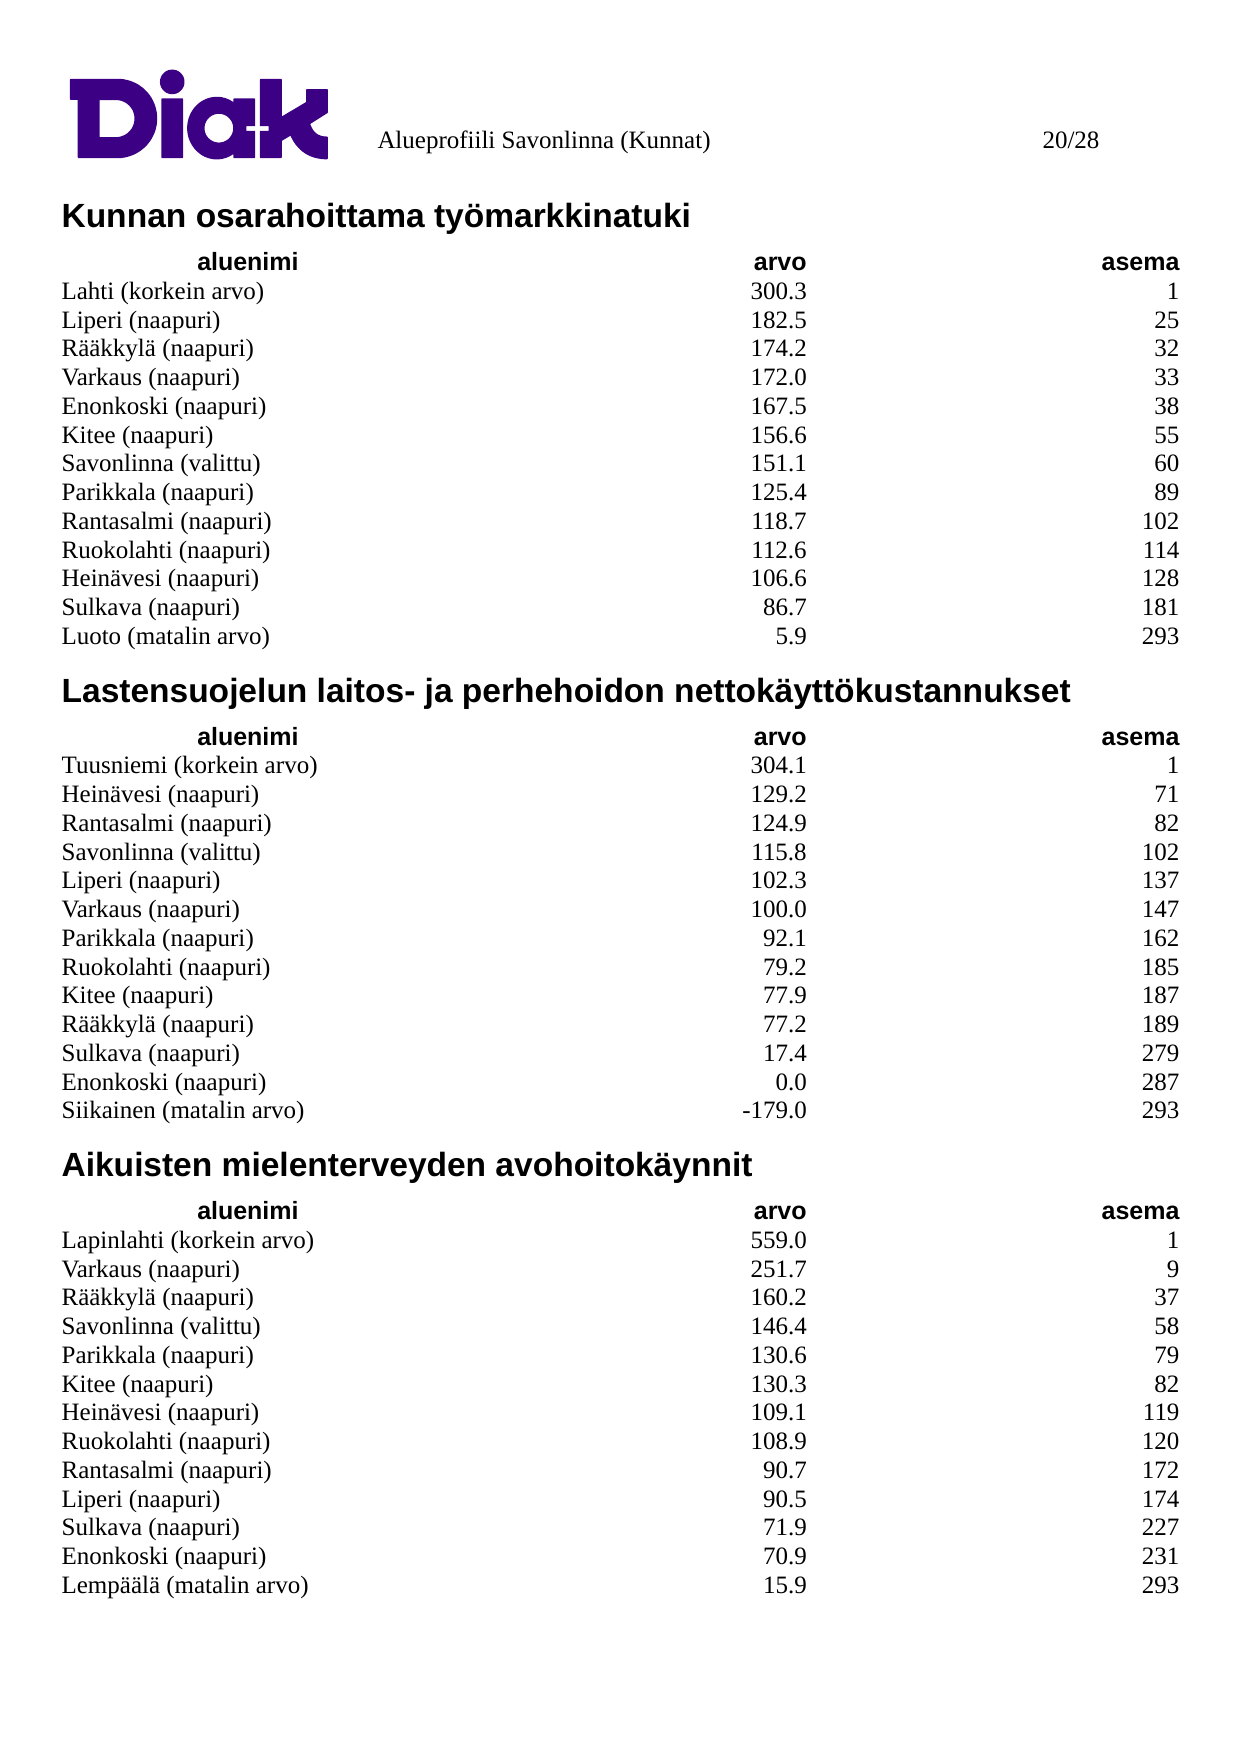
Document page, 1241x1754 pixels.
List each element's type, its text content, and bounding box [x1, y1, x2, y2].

table_cell 156.6 [434, 420, 806, 448]
table_cell 160.2 [434, 1283, 806, 1311]
table_cell 172.0 [434, 362, 806, 391]
table_cell 151.1 [434, 449, 806, 477]
table_cell 130.6 [434, 1340, 806, 1369]
table_cell 187 [806, 981, 1179, 1009]
table_cell Lempäälä (matalin arvo) [61, 1570, 434, 1599]
table_cell Kitee (naapuri) [61, 1369, 434, 1397]
subtitle Lastensuojelun laitos- ja perhehoidon nettokäyttökustannukset [61, 671, 1179, 709]
table_cell Heinävesi (naapuri) [61, 564, 434, 592]
table_cell 293 [806, 1096, 1179, 1124]
table_cell Varkaus (naapuri) [61, 1254, 434, 1282]
table_cell 185 [806, 952, 1179, 981]
table_header arvo [434, 722, 806, 751]
table_header asema [806, 722, 1179, 751]
table_cell Savonlinna (valittu) [61, 837, 434, 866]
table_cell 90.5 [434, 1484, 806, 1512]
table_cell 71.9 [434, 1513, 806, 1541]
table_cell Varkaus (naapuri) [61, 362, 434, 391]
table_cell 182.5 [434, 305, 806, 333]
table_cell 293 [806, 621, 1179, 650]
table_cell 124.9 [434, 808, 806, 837]
table_cell Rantasalmi (naapuri) [61, 808, 434, 837]
table_header aluenimi [61, 247, 434, 276]
table_cell 1 [806, 1225, 1179, 1254]
table_header asema [806, 1196, 1179, 1225]
table_cell 86.7 [434, 592, 806, 621]
table_cell 162 [806, 923, 1179, 952]
table_cell 114 [806, 535, 1179, 563]
table_cell 174 [806, 1484, 1179, 1512]
table_cell 279 [806, 1038, 1179, 1067]
table_cell 287 [806, 1067, 1179, 1096]
table_cell 77.2 [434, 1009, 806, 1038]
table_cell Rääkkylä (naapuri) [61, 334, 434, 362]
table_cell Parikkala (naapuri) [61, 477, 434, 506]
table_cell Kitee (naapuri) [61, 420, 434, 448]
table_cell 227 [806, 1513, 1179, 1541]
table_cell 174.2 [434, 334, 806, 362]
table_cell Sulkava (naapuri) [61, 1513, 434, 1541]
table_cell 100.0 [434, 894, 806, 923]
table_cell 0.0 [434, 1067, 806, 1096]
table_cell 58 [806, 1311, 1179, 1340]
table_cell Ruokolahti (naapuri) [61, 1426, 434, 1455]
table_cell 79 [806, 1340, 1179, 1369]
table_cell Rääkkylä (naapuri) [61, 1009, 434, 1038]
table_cell 125.4 [434, 477, 806, 506]
table_cell 102 [806, 837, 1179, 866]
table_cell 115.8 [434, 837, 806, 866]
table_cell Luoto (matalin arvo) [61, 621, 434, 650]
table_cell Ruokolahti (naapuri) [61, 535, 434, 563]
table_header aluenimi [61, 722, 434, 751]
table_header aluenimi [61, 1196, 434, 1225]
table_cell Sulkava (naapuri) [61, 592, 434, 621]
table_cell Rääkkylä (naapuri) [61, 1283, 434, 1311]
table_header asema [806, 247, 1179, 276]
table_cell 293 [806, 1570, 1179, 1599]
table_cell 129.2 [434, 779, 806, 808]
table_cell 33 [806, 362, 1179, 391]
table_cell Tuusniemi (korkein arvo) [61, 751, 434, 779]
table_cell Parikkala (naapuri) [61, 923, 434, 952]
table_cell 108.9 [434, 1426, 806, 1455]
table_cell Heinävesi (naapuri) [61, 1398, 434, 1426]
table_cell 25 [806, 305, 1179, 333]
table_cell 37 [806, 1283, 1179, 1311]
table_cell 77.9 [434, 981, 806, 1009]
table_cell 146.4 [434, 1311, 806, 1340]
table_cell 15.9 [434, 1570, 806, 1599]
table_cell 128 [806, 564, 1179, 592]
table_cell 147 [806, 894, 1179, 923]
table_cell Enonkoski (naapuri) [61, 1067, 434, 1096]
table_cell 9 [806, 1254, 1179, 1282]
table_cell Kitee (naapuri) [61, 981, 434, 1009]
table_cell Liperi (naapuri) [61, 1484, 434, 1512]
table_cell 231 [806, 1541, 1179, 1570]
table_cell 82 [806, 1369, 1179, 1397]
table_cell 120 [806, 1426, 1179, 1455]
table_cell Lahti (korkein arvo) [61, 276, 434, 305]
table_cell Siikainen (matalin arvo) [61, 1096, 434, 1124]
table_cell Enonkoski (naapuri) [61, 1541, 434, 1570]
table_cell 300.3 [434, 276, 806, 305]
table_header arvo [434, 1196, 806, 1225]
table_cell 32 [806, 334, 1179, 362]
table_cell 70.9 [434, 1541, 806, 1570]
table_cell 17.4 [434, 1038, 806, 1067]
table_cell Sulkava (naapuri) [61, 1038, 434, 1067]
table_cell 118.7 [434, 506, 806, 535]
table_cell 79.2 [434, 952, 806, 981]
table_cell 102 [806, 506, 1179, 535]
table_cell 102.3 [434, 866, 806, 894]
table_cell Rantasalmi (naapuri) [61, 506, 434, 535]
table_cell 89 [806, 477, 1179, 506]
table_cell 60 [806, 449, 1179, 477]
table_cell 172 [806, 1455, 1179, 1484]
subtitle Kunnan osarahoittama työmarkkinatuki [61, 196, 1179, 235]
table_cell Enonkoski (naapuri) [61, 391, 434, 420]
table_cell 130.3 [434, 1369, 806, 1397]
subtitle Aikuisten mielenterveyden avohoitokäynnit [61, 1145, 1179, 1184]
table_cell Parikkala (naapuri) [61, 1340, 434, 1369]
table_cell 189 [806, 1009, 1179, 1038]
table_cell 1 [806, 276, 1179, 305]
table_cell 251.7 [434, 1254, 806, 1282]
table_cell Liperi (naapuri) [61, 866, 434, 894]
table_cell Savonlinna (valittu) [61, 449, 434, 477]
table_cell 55 [806, 420, 1179, 448]
table_cell Lapinlahti (korkein arvo) [61, 1225, 434, 1254]
table_cell 5.9 [434, 621, 806, 650]
table_header arvo [434, 247, 806, 276]
table_cell 109.1 [434, 1398, 806, 1426]
table_cell 167.5 [434, 391, 806, 420]
table_cell Varkaus (naapuri) [61, 894, 434, 923]
table_cell 1 [806, 751, 1179, 779]
table_cell 119 [806, 1398, 1179, 1426]
table_cell Liperi (naapuri) [61, 305, 434, 333]
table_cell Rantasalmi (naapuri) [61, 1455, 434, 1484]
table_cell 181 [806, 592, 1179, 621]
table_cell 106.6 [434, 564, 806, 592]
table_cell 137 [806, 866, 1179, 894]
table_cell 90.7 [434, 1455, 806, 1484]
table_cell 92.1 [434, 923, 806, 952]
table_cell 71 [806, 779, 1179, 808]
table_cell Savonlinna (valittu) [61, 1311, 434, 1340]
table_cell 82 [806, 808, 1179, 837]
table_cell 304.1 [434, 751, 806, 779]
table_cell -179.0 [434, 1096, 806, 1124]
table_cell 38 [806, 391, 1179, 420]
table_cell 112.6 [434, 535, 806, 563]
table_cell Ruokolahti (naapuri) [61, 952, 434, 981]
table_cell 559.0 [434, 1225, 806, 1254]
table_cell Heinävesi (naapuri) [61, 779, 434, 808]
